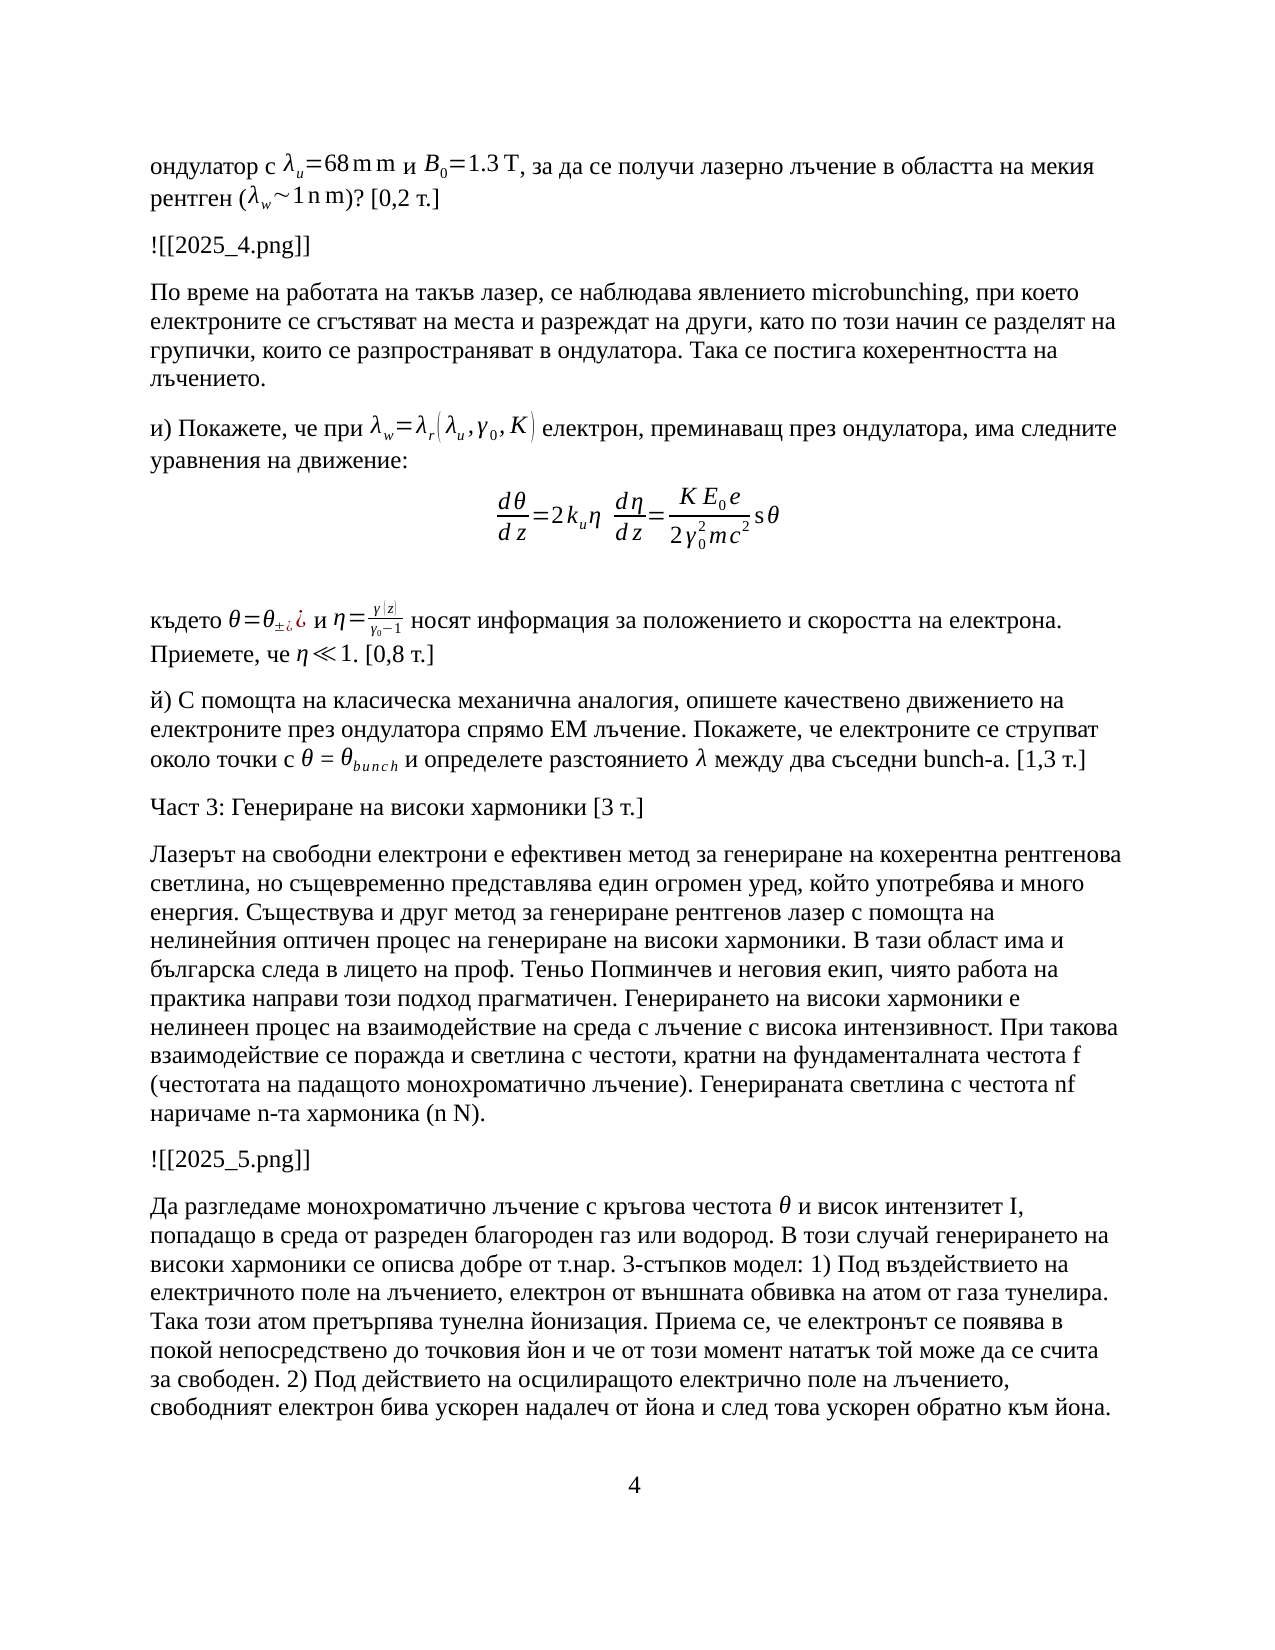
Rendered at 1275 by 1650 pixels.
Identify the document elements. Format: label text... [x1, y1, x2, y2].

text Лазерът на свободни електрони е ефективен метод за генериране на кохерентна рентгенова светлина, но същевременно представлява един огромен уред, който употребява и много енергия. Съществува и друг метод за генериране рентгенов лазер с помощта на нелинейния оптичен процес на генериране на високи хармоники. В тази област има и българска следа в лицето на проф. Теньо Попминчев и неговия екип, чиято работа на практика направи този подход прагматичен. Генерирането на високи хармоники е нелинеен процес на взаимодействие на среда с лъчение с висока интензивност. При такова взаимодействие се поражда и светлина с честоти, кратни на фундаменталната честота f (честотата на падащото монохроматично лъчение). Генерираната светлина с честота nf наричаме n-та хармоника (n N). [150, 839, 1125, 1127]
text Да разгледаме монохроматично лъчение с кръгова честота и висок интензитет I, попадащо в среда от разреден благороден газ или водород. В този случай генерирането на високи хармоники се описва добре от т.нар. 3-стъпков модел: 1) Под въздействието на електричното поле на лъчението, електрон от външната обвивка на атом от газа тунелира. Така този атом претърпява тунелна йонизация. Приема се, че електронът се появява в покой непосредствено до точковия йон и че от този момент нататък той може да се счита за свободен. 2) Под действието на осцилиращото електрично поле на лъчението, свободният електрон бива ускорен надалеч от йона и след това ускорен обратно към йона. [150, 1191, 1125, 1421]
text ![[2025_5.png]] [150, 1144, 1125, 1173]
text Част 3: Генериране на високи хармоники [3 т.] [150, 792, 1125, 821]
text По време на работата на такъв лазер, се наблюдава явлението microbunching, при което електроните се сгъстяват на места и разреждат на други, като по този начин се разделят на групички, които се разпространяват в ондулатора. Така се постига кохерентността на лъчението. [150, 277, 1125, 392]
text където и носят информация за положението и скоростта на електрона. Приемете, че . [0,8 т.] [150, 599, 1125, 668]
text ![[2025_4.png]] [150, 231, 1125, 259]
text й) С помощта на класическа механична аналогия, опишете качествено движението на електроните през ондулатора спрямо ЕМ лъчение. Покажете, че електроните се струпват около точки с = и определете разстоянието между два съседни bunch-а. [1,3 т.] [150, 686, 1125, 774]
text и) Покажете, че при електрон, преминаващ през ондулатора, има следните уравнения на движение: [150, 410, 1125, 474]
text з) Колко трябва да бъде ускоряващото напрежение в линейният ускорител на FEL с ондулатор с и , за да се получи лазерно лъчение в областта на мекия рентген ()? [0,2 т.] [150, 150, 1125, 213]
